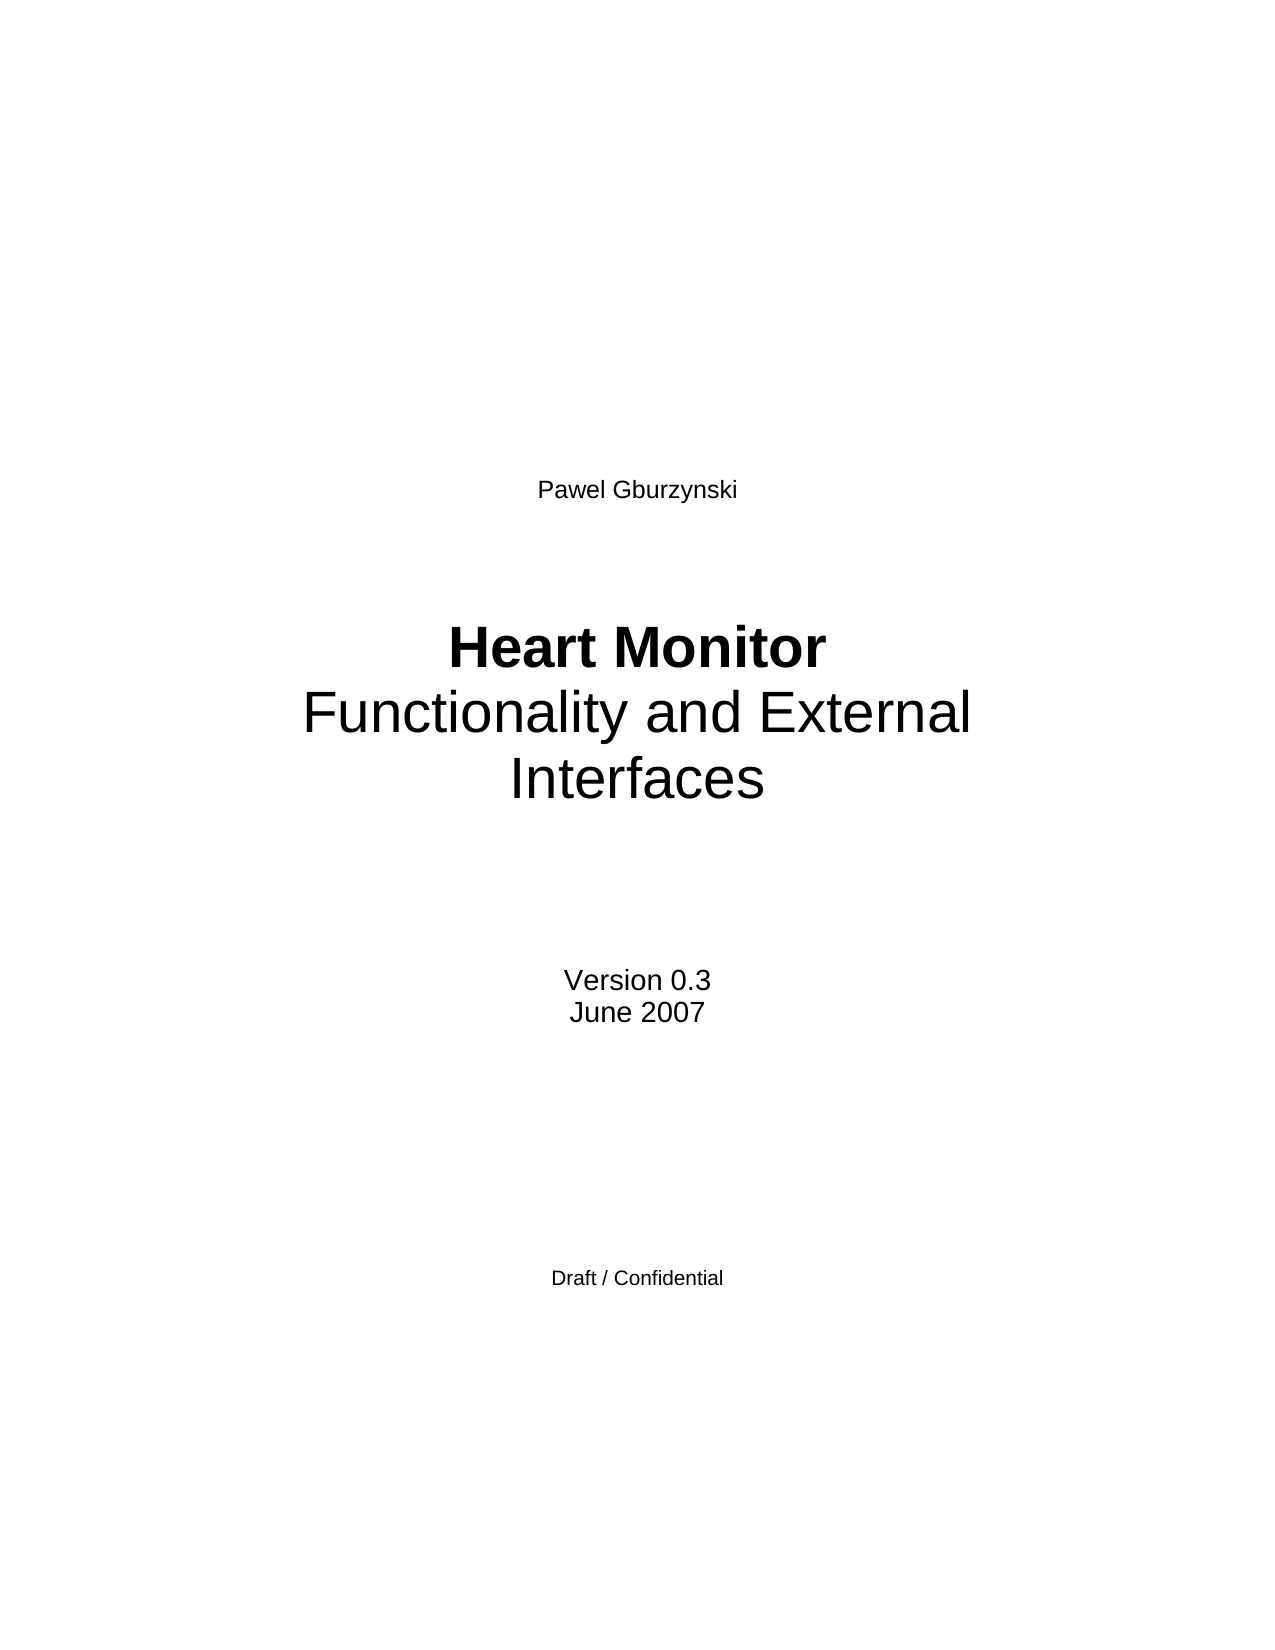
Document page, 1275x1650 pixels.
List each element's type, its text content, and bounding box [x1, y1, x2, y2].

subtitle Heart Monitor [210, 615, 1065, 680]
text Pawel Gburzynski [210, 476, 1065, 504]
text June 2007 [210, 996, 1065, 1029]
text Version 0.3 [210, 964, 1065, 996]
text Functionality and External Interfaces [210, 680, 1065, 811]
text Draft / Confidential [210, 1266, 1065, 1289]
